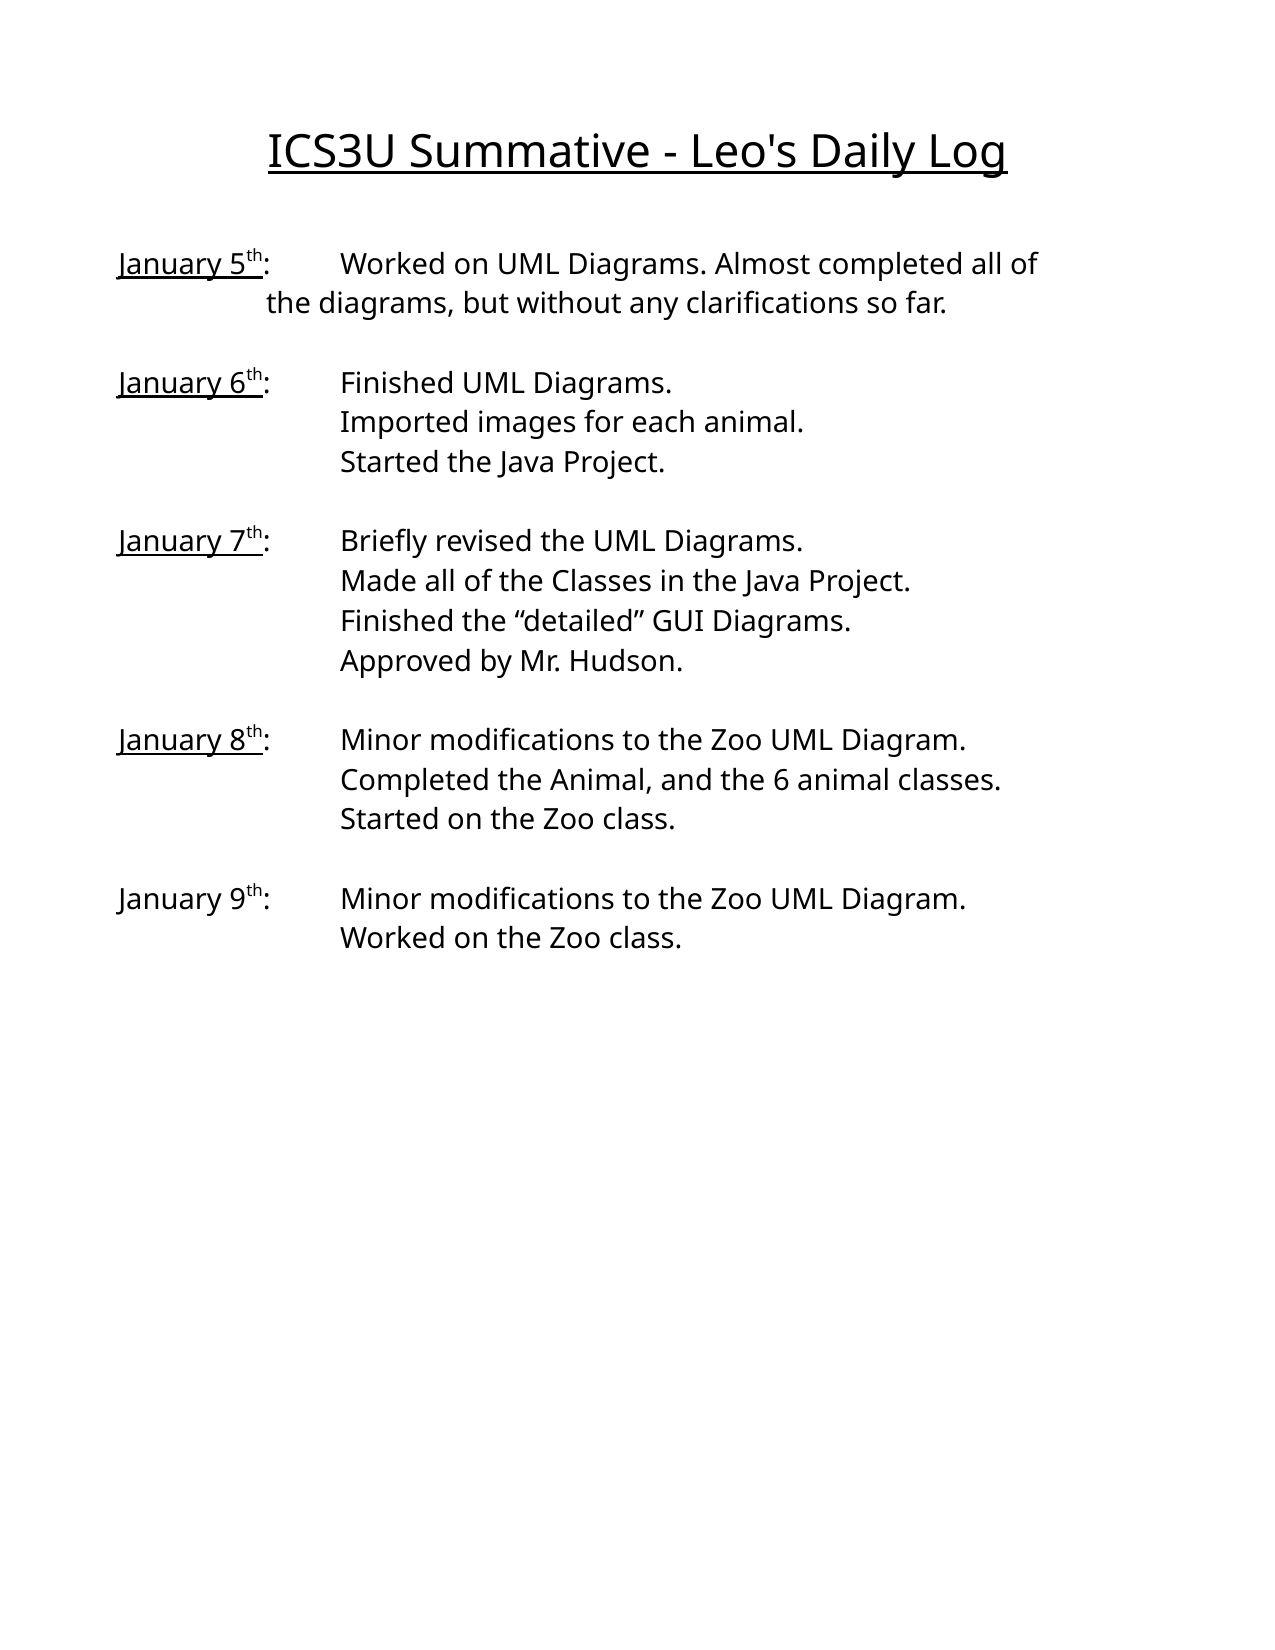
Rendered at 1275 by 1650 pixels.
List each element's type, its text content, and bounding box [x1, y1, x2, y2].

text Completed the Animal, and the 6 animal classes. [118, 759, 1157, 798]
text Started on the Zoo class. [118, 798, 1157, 838]
text Approved by Mr. Hudson. [118, 640, 1157, 679]
text Made all of the Classes in the Java Project. [118, 560, 1157, 600]
text Started the Java Project. [118, 441, 1157, 481]
text January 5th: Worked on UML Diagrams. Almost completed all of the diagrams, but without any clarifications so far. [118, 243, 1157, 322]
text January 8th: Minor modifications to the Zoo UML Diagram. [118, 719, 1157, 759]
text ICS3U Summative - Leo's Daily Log [118, 118, 1157, 181]
text Worked on the Zoo class. [118, 918, 1157, 957]
text Finished the “detailed” GUI Diagrams. [118, 600, 1157, 640]
text January 6th: Finished UML Diagrams. [118, 362, 1157, 402]
text January 7th: Briefly revised the UML Diagrams. [118, 521, 1157, 560]
text Imported images for each animal. [118, 402, 1157, 441]
text January 9th: Minor modifications to the Zoo UML Diagram. [118, 878, 1157, 918]
